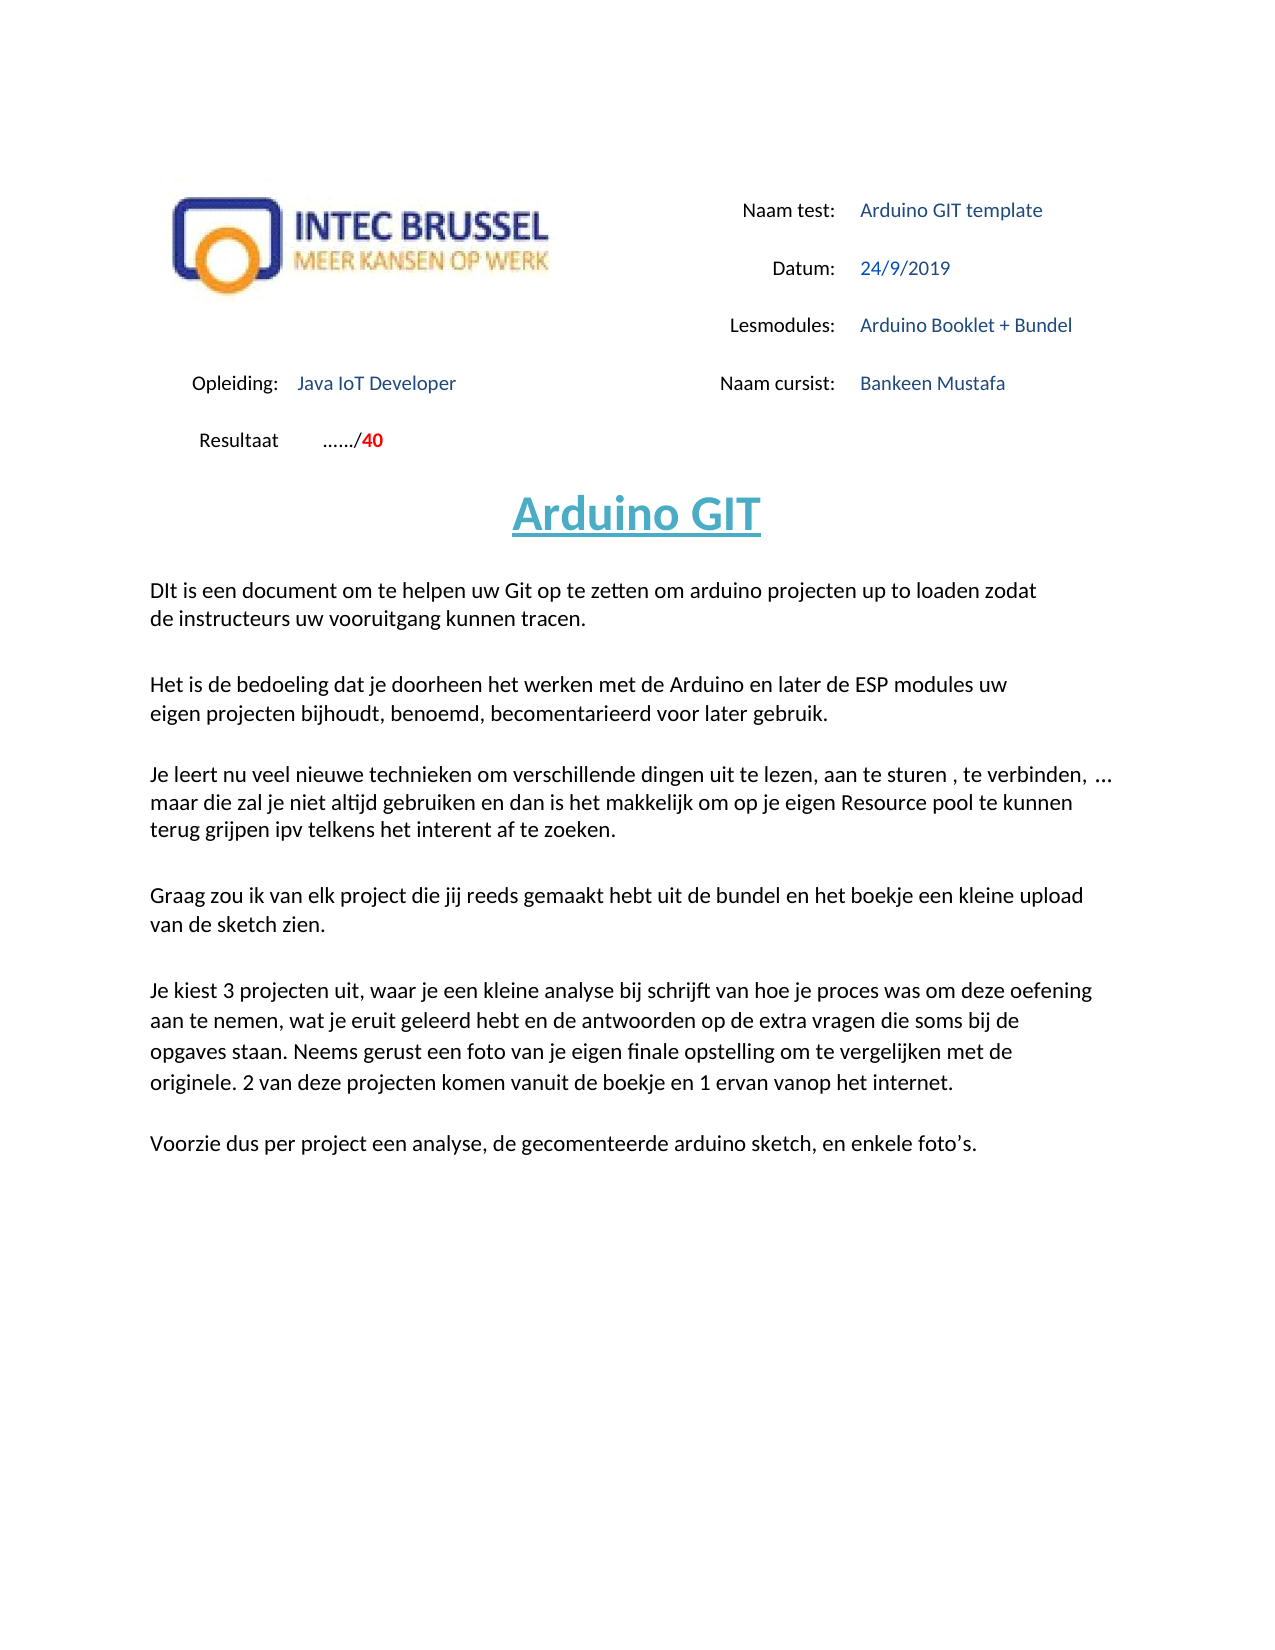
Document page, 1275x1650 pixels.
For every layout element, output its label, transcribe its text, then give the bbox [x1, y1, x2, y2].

table_header Naam test: [581, 181, 835, 239]
table_cell Datum: [581, 239, 835, 296]
text Je leert nu veel nieuwe technieken om verschillende dingen uit te lezen, aan te sturen , te verbinden, … maar die zal je niet altijd gebruiken en dan is het makkelijk om op je eigen Resource pool te kunnen terug grijpen ipv telkens het interent af te zoeken. [150, 758, 1114, 843]
table_cell Resultaat [150, 411, 278, 469]
table_cell Lesmodules: [581, 296, 835, 354]
table_cell Opleiding: [150, 354, 278, 411]
text Graag zou ik van elk project die jij reeds gemaakt hebt uit de bundel en het boekje een kleine upload van de sketch zien. [150, 881, 1123, 938]
table_cell [835, 411, 1125, 469]
table_cell Java IoT Developer [279, 354, 581, 411]
table_header [150, 181, 581, 354]
table_cell ....../40 [279, 411, 581, 469]
table_cell Naam cursist: [581, 354, 835, 411]
text Arduino GIT [150, 481, 1123, 542]
table_cell Bankeen Mustafa [835, 354, 1125, 411]
picture [154, 178, 566, 314]
table_cell Arduino Booklet + Bundel [835, 296, 1125, 354]
table_cell [581, 411, 835, 469]
table_header Arduino GIT template [835, 181, 1125, 239]
text DIt is een document om te helpen uw Git op te zetten om arduino projecten up to loaden zodat de instructeurs uw vooruitgang kunnen tracen. [150, 576, 1067, 632]
text Voorzie dus per project een analyse, de gecomenteerde arduino sketch, en enkele foto’s. [150, 1129, 1102, 1157]
table_cell 24/9/2019 [835, 239, 1125, 296]
text Het is de bedoeling dat je doorheen het werken met de Arduino en later de ESP modules uw eigen projecten bijhoudt, benoemd, becomentarieerd voor later gebruik. [150, 670, 1064, 728]
text Je kiest 3 projecten uit, waar je een kleine analyse bij schrijft van hoe je proces was om deze oefening aan te nemen, wat je eruit geleerd hebt en de antwoorden op de extra vragen die soms bij de opgaves staan. Neems gerust een foto van je eigen finale opstelling om te vergelijken met de originele. 2 van deze projecten komen vanuit de boekje en 1 ervan vanop het internet. [150, 976, 1102, 1096]
